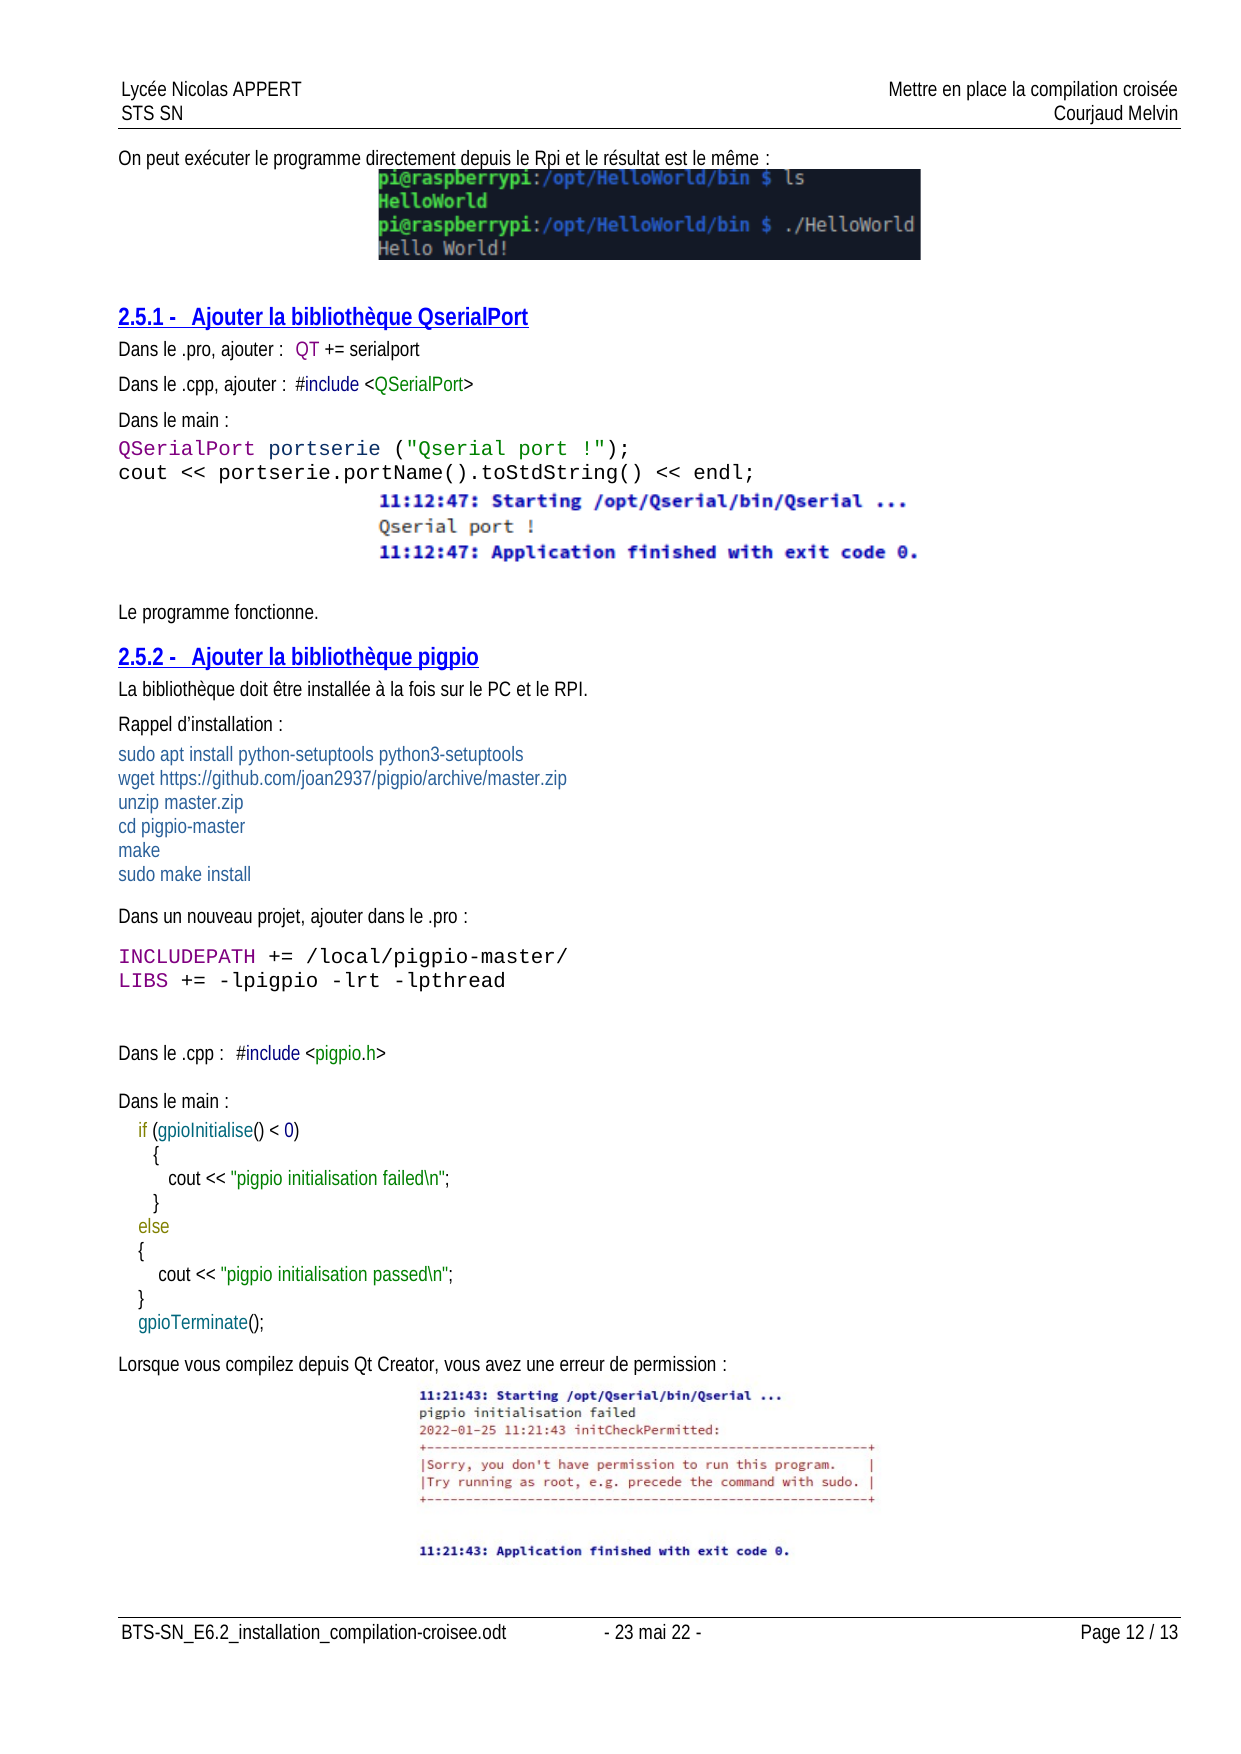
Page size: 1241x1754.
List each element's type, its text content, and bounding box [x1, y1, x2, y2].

text } [118, 1190, 1181, 1214]
text cd pigpio-master [118, 814, 1181, 838]
text La bibliothèque doit être installée à la fois sur le PC et le RPI. [118, 677, 1181, 701]
text else [118, 1214, 1181, 1238]
text cout << "pigpio initialisation failed\n"; [118, 1166, 1181, 1190]
text Dans un nouveau projet, ajouter dans le .pro : [118, 904, 1181, 928]
text { [118, 1238, 1181, 1262]
text QSerialPort portserie ("Qserial port !"); [118, 438, 1181, 462]
subtitle Ajouter la bibliothèque QserialPort [118, 302, 1181, 331]
text Dans le .cpp : #include <pigpio.h> [118, 1041, 1181, 1065]
picture [377, 486, 923, 565]
picture [378, 169, 921, 260]
text wget https://github.com/joan2937/pigpio/archive/master.zip [118, 766, 1181, 790]
text gpioTerminate(); [118, 1310, 1181, 1334]
subtitle Ajouter la bibliothèque pigpio [118, 642, 1181, 671]
text sudo apt install python-setuptools python3-setuptools [118, 742, 1181, 766]
text INCLUDEPATH += /local/pigpio-master/ [118, 946, 1181, 969]
text Le programme fonctionne. [118, 600, 1181, 624]
text make [118, 838, 1181, 862]
text Rappel d’installation : [118, 712, 1181, 736]
text Lorsque vous compilez depuis Qt Creator, vous avez une erreur de permission : [118, 1352, 1181, 1376]
text Dans le main : [118, 1088, 1181, 1112]
text Dans le .pro, ajouter : QT += serialport [118, 337, 1181, 361]
text On peut exécuter le programme directement depuis le Rpi et le résultat est le même : [118, 145, 1181, 169]
text cout << "pigpio initialisation passed\n"; [118, 1262, 1181, 1286]
text unzip master.zip [118, 790, 1181, 814]
text LIBS += -lpigpio -lrt -lpthread [118, 969, 1181, 993]
text { [118, 1142, 1181, 1166]
text cout << portserie.portName().toStdString() << endl; [118, 462, 1181, 486]
text if (gpioInitialise() < 0) [118, 1118, 1181, 1142]
text } [118, 1286, 1181, 1310]
text Dans le main : [118, 408, 1181, 432]
picture [416, 1375, 883, 1565]
text sudo make install [118, 862, 1181, 886]
text Dans le .cpp, ajouter : #include <QSerialPort> [118, 372, 1181, 396]
